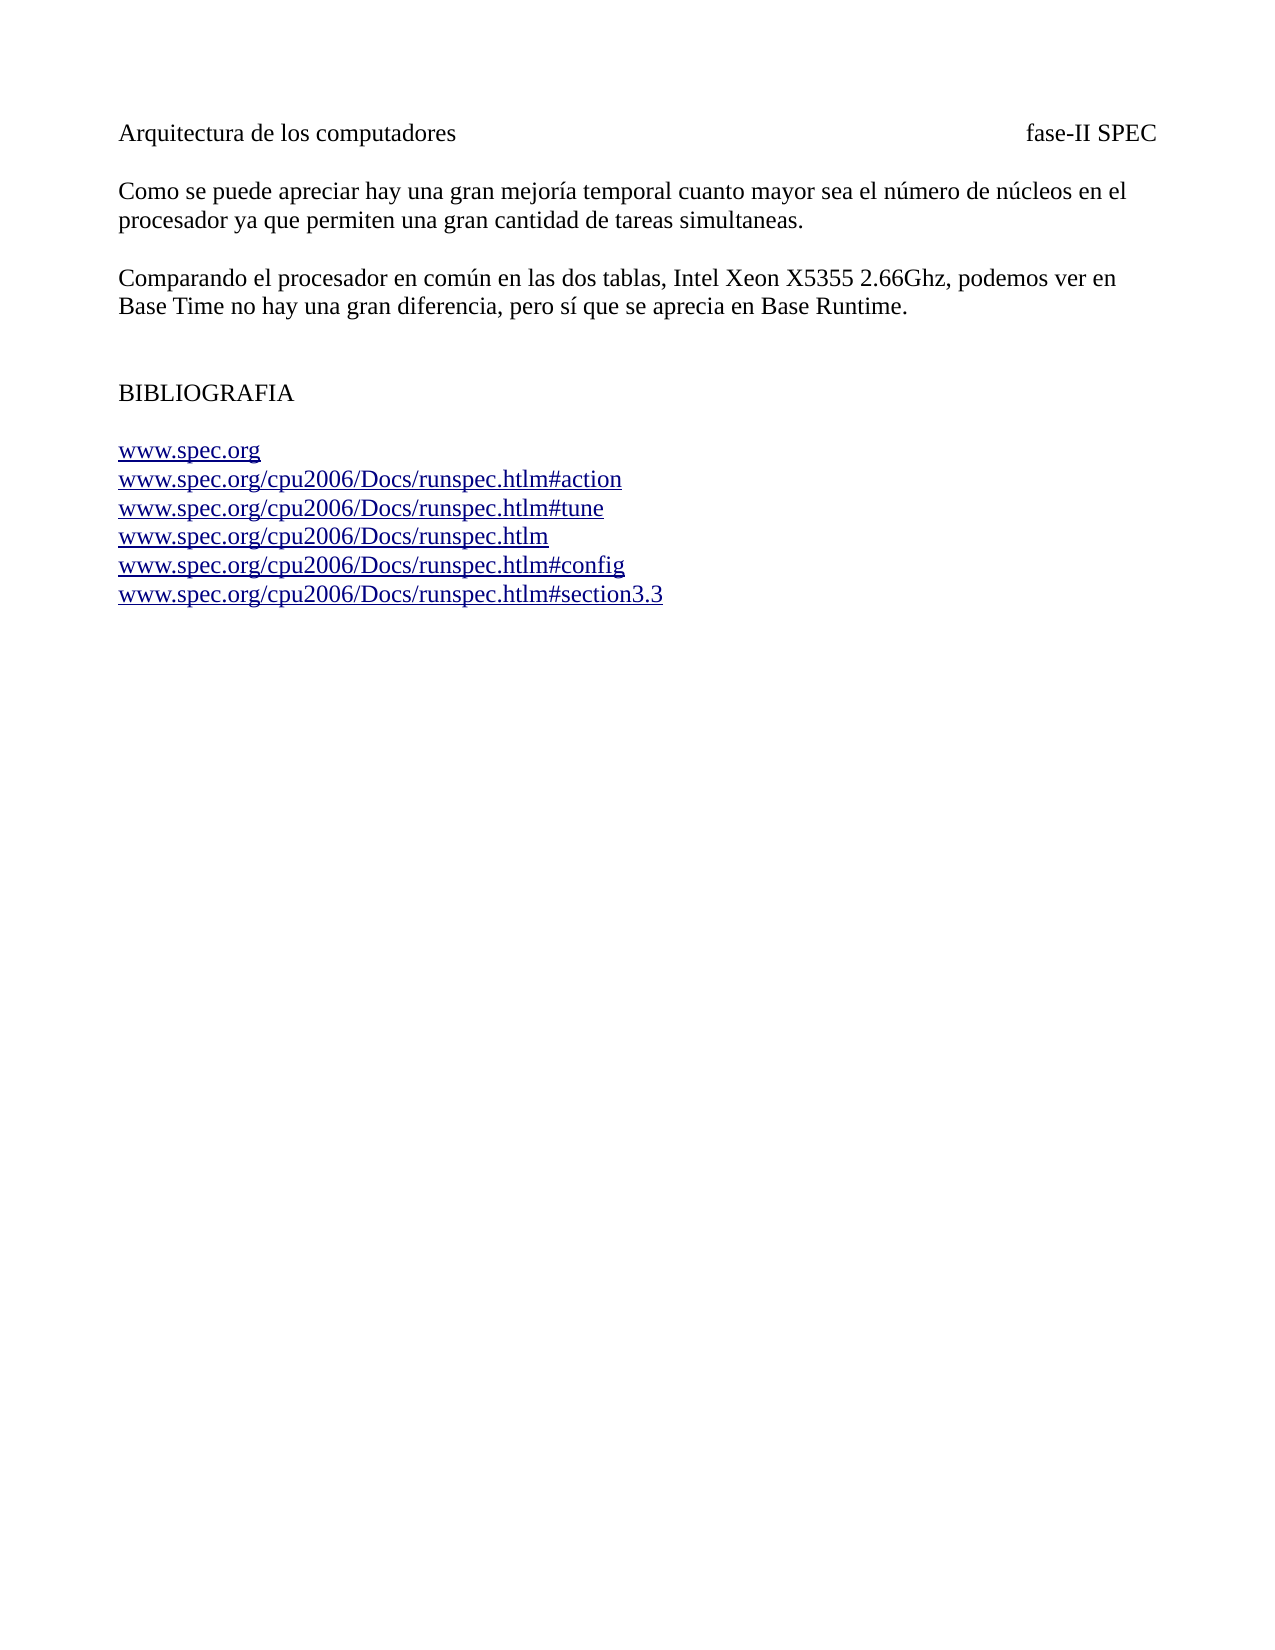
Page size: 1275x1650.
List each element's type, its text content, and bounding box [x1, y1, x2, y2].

text www.spec.org/cpu2006/Docs/runspec.htlm#section3.3 [118, 579, 1157, 608]
text www.spec.org/cpu2006/Docs/runspec.htlm#tune [118, 493, 1157, 521]
text www.spec.org [118, 435, 1157, 464]
text Comparando el procesador en común en las dos tablas, Intel Xeon X5355 2.66Ghz, podemos ver en Base Time no hay una gran diferencia, pero sí que se aprecia en Base Runtime. [118, 263, 1157, 320]
text Como se puede apreciar hay una gran mejoría temporal cuanto mayor sea el número de núcleos en el procesador ya que permiten una gran cantidad de tareas simultaneas. [118, 176, 1157, 234]
text www.spec.org/cpu2006/Docs/runspec.htlm [118, 521, 1157, 550]
text www.spec.org/cpu2006/Docs/runspec.htlm#config [118, 550, 1157, 579]
text BIBLIOGRAFIA [118, 378, 1157, 406]
text www.spec.org/cpu2006/Docs/runspec.htlm#action [118, 464, 1157, 493]
